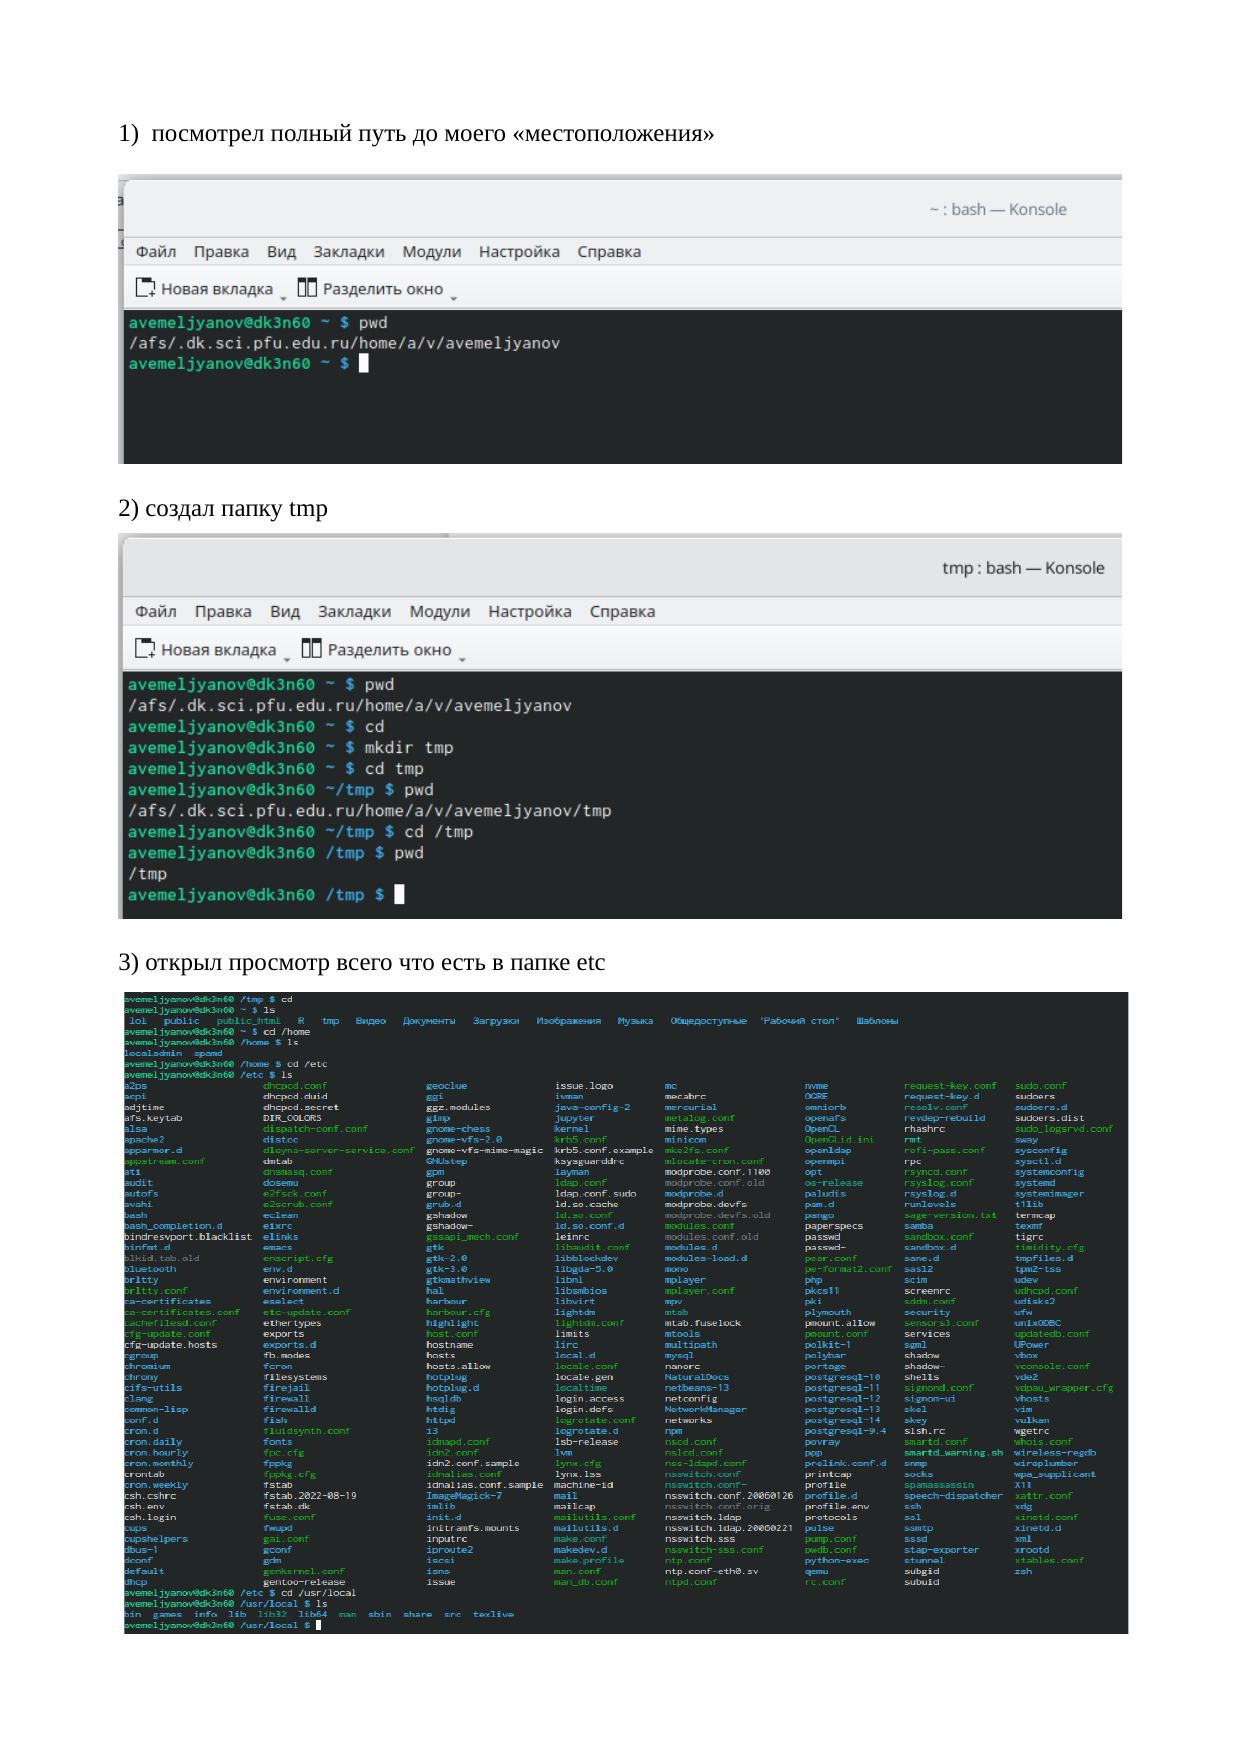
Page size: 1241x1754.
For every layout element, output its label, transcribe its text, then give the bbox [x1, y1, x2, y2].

text 3) открыл просмотр всего что есть в папке etc [118, 947, 1122, 976]
picture [118, 174, 1123, 464]
text 2) создал папку tmp [118, 493, 1122, 521]
picture [124, 992, 1129, 1634]
picture [118, 533, 1123, 919]
text 1) посмотрел полный путь до моего «местоположения» [118, 118, 1122, 147]
